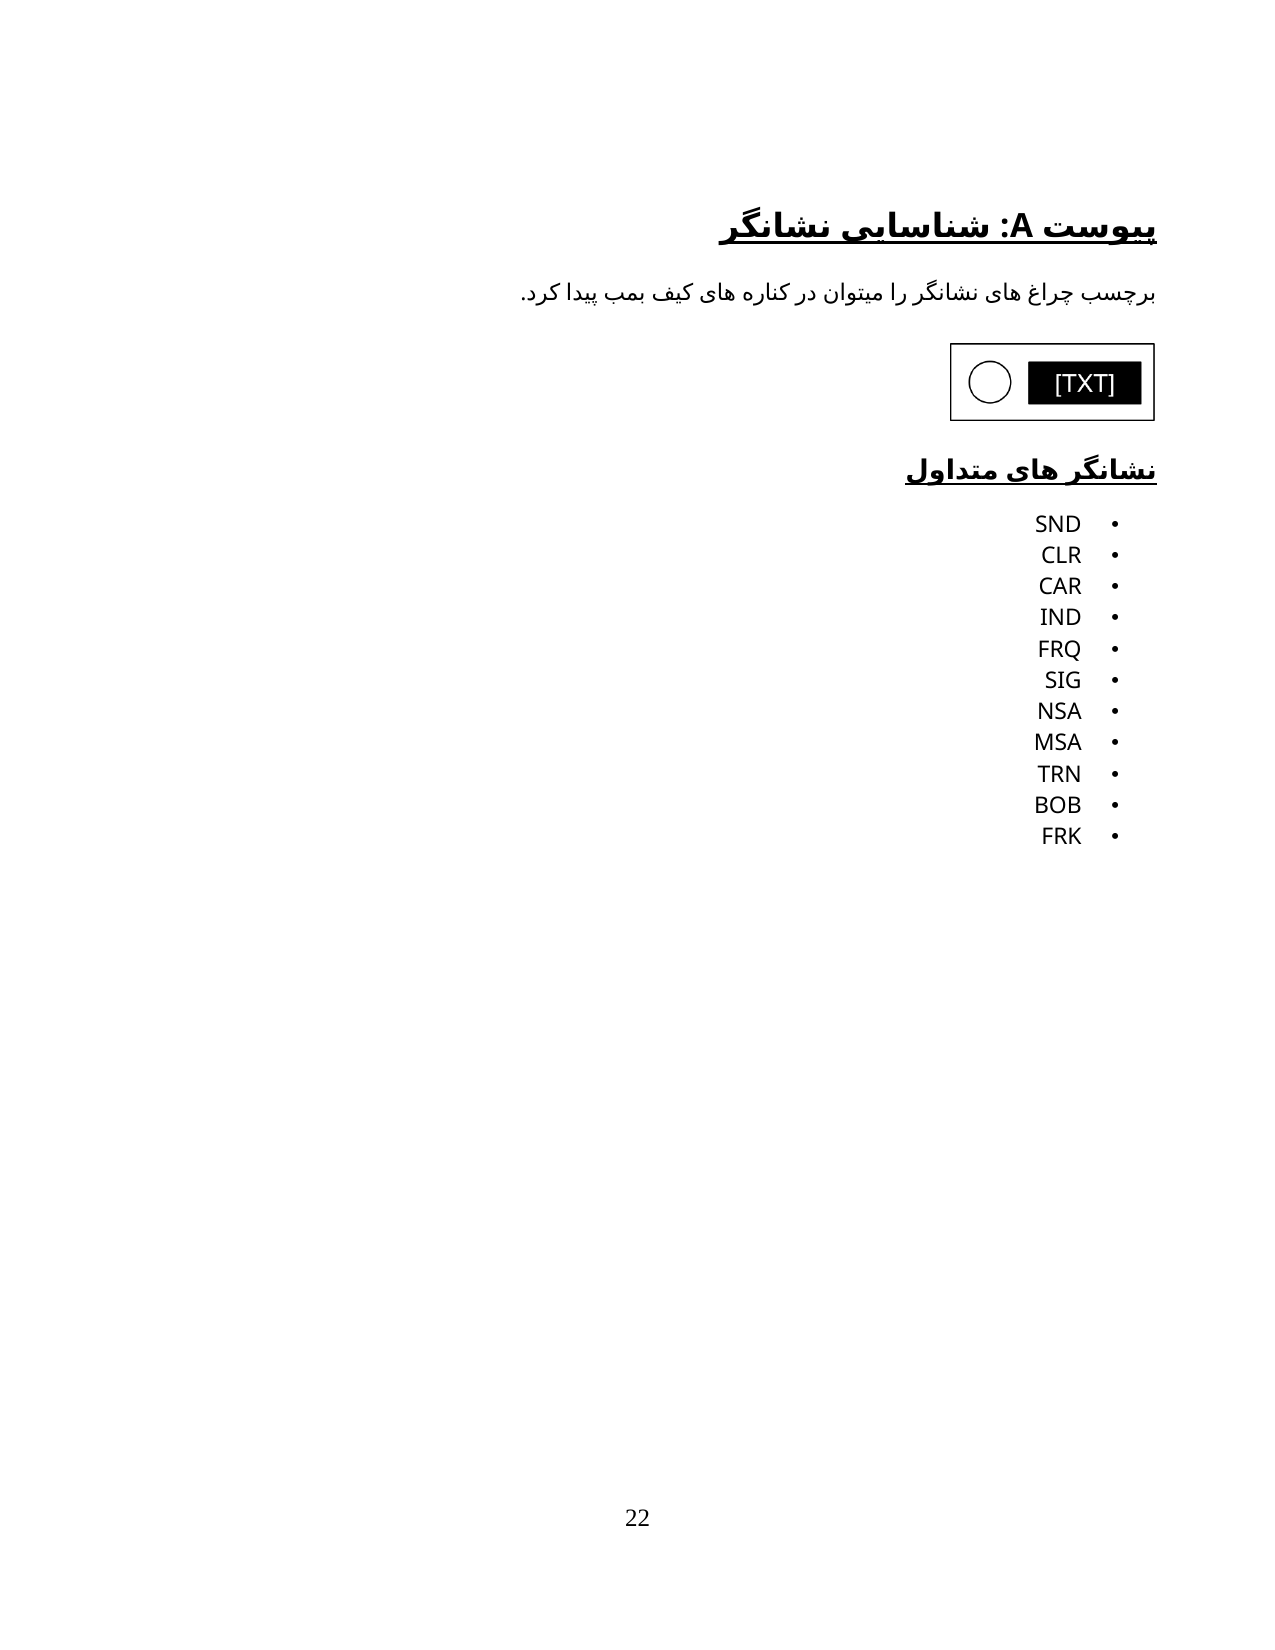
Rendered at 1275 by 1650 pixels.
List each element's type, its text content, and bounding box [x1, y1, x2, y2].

list TRN [118, 757, 1119, 789]
list MSA [118, 726, 1119, 757]
list NSA [118, 695, 1119, 726]
picture [947, 341, 1157, 424]
text نشانگر های متداول [118, 455, 1157, 490]
list SIG [118, 664, 1119, 695]
list BOB [118, 789, 1119, 820]
text برچسب چراغ های نشانگر را میتوان در کناره های کیف بمب پیدا کرد. [118, 280, 1157, 310]
list CLR [118, 539, 1119, 570]
list IND [118, 601, 1119, 632]
list FRK [118, 820, 1119, 851]
list FRQ [118, 632, 1119, 664]
list SND [118, 507, 1119, 539]
subtitle پیوست A: شناسایی نشانگر [118, 201, 1157, 251]
list CAR [118, 570, 1119, 601]
